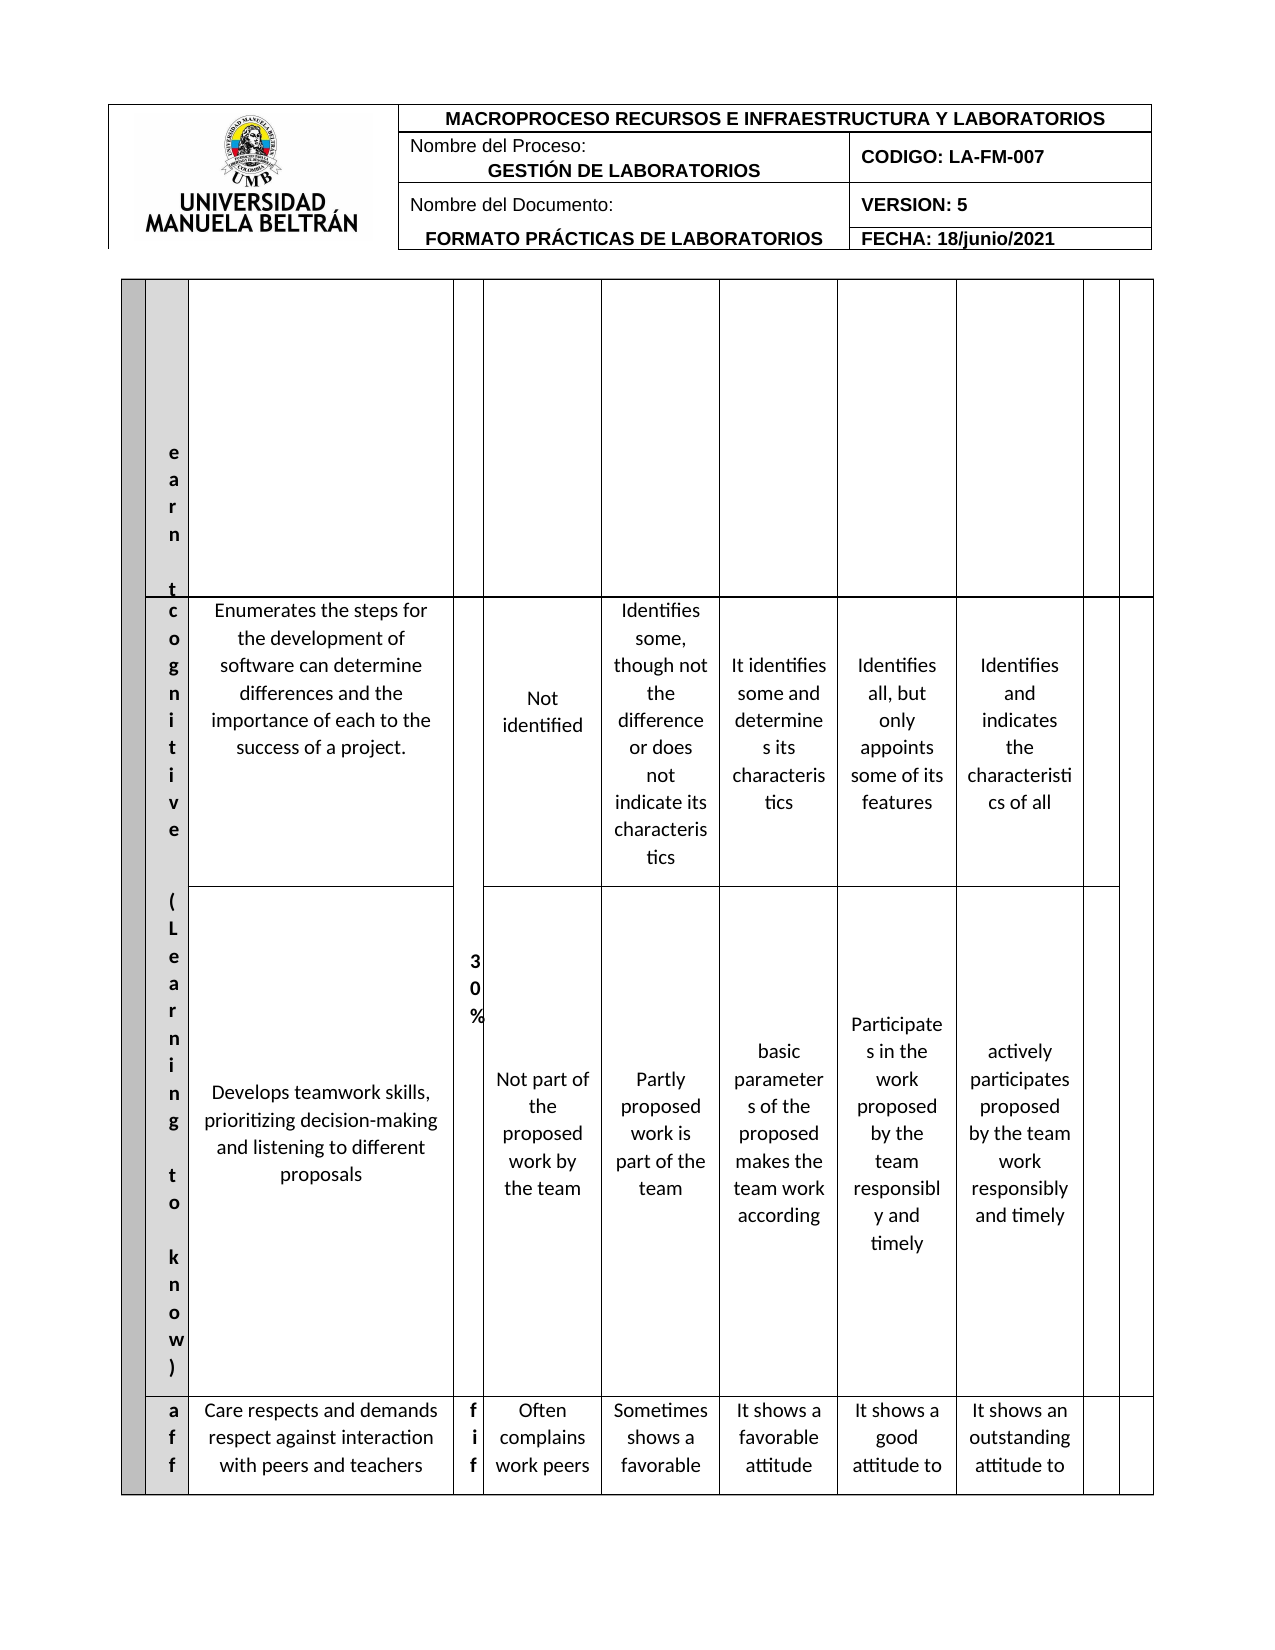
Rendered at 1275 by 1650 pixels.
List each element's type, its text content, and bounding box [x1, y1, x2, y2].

picture [134, 113, 374, 241]
table_cell Not part of the proposed work by the team [484, 887, 601, 1396]
table_cell 30% [454, 598, 483, 1396]
table_cell It shows an outstanding attitude to [957, 1397, 1083, 1494]
table_cell Not identified [484, 598, 601, 886]
table_cell [602, 280, 719, 596]
table_cell Identifies and indicates the characteristics of all [957, 598, 1083, 886]
table_cell Develops teamwork skills, prioritizing decision-making and listening to different proposals [189, 887, 453, 1396]
table_cell Identifies some, though not the difference or does not indicate its characteristics [602, 598, 719, 886]
table_cell fif [454, 1397, 483, 1494]
table_cell basic parameters of the proposed makes the team work according [720, 887, 837, 1396]
table_cell [720, 280, 837, 596]
table_cell [122, 280, 145, 1494]
table_cell [1084, 598, 1119, 886]
table_cell [1084, 280, 1119, 596]
table_cell [1120, 1397, 1153, 1494]
table_cell Partly proposed work is part of the team [602, 887, 719, 1396]
table_cell Care respects and demands respect against interaction with peers and teachers [189, 1397, 453, 1494]
table_cell It shows a good attitude to [838, 1397, 956, 1494]
table_cell [189, 280, 453, 596]
table_cell Enumerates the steps for the development of software can determine differences and the importance of each to the success of a project. [189, 598, 453, 886]
table_cell Identifies all, but only appoints some of its features [838, 598, 956, 886]
table_cell [1084, 1397, 1119, 1494]
table_cell [838, 280, 956, 596]
table_cell actively participates proposed by the team work responsibly and timely [957, 887, 1083, 1396]
table_cell [484, 280, 601, 596]
table_cell [1120, 280, 1153, 596]
table_cell [454, 280, 483, 596]
table_cell [957, 280, 1083, 596]
table_cell Often complains work peers [484, 1397, 601, 1494]
table_cell aff [146, 1397, 188, 1494]
table_cell It identifies some and determines its characteristics [720, 598, 837, 886]
table_cell procedural (to learn to do) [146, 280, 188, 596]
table_cell [1120, 598, 1153, 1396]
table_cell It shows a favorable attitude [720, 1397, 837, 1494]
table_cell Participates in the work proposed by the team responsibly and timely [838, 887, 956, 1396]
table_cell cognitive (Learning to know) [146, 598, 188, 1396]
table_cell [1084, 887, 1119, 1396]
table_cell Sometimes shows a favorable [602, 1397, 719, 1494]
